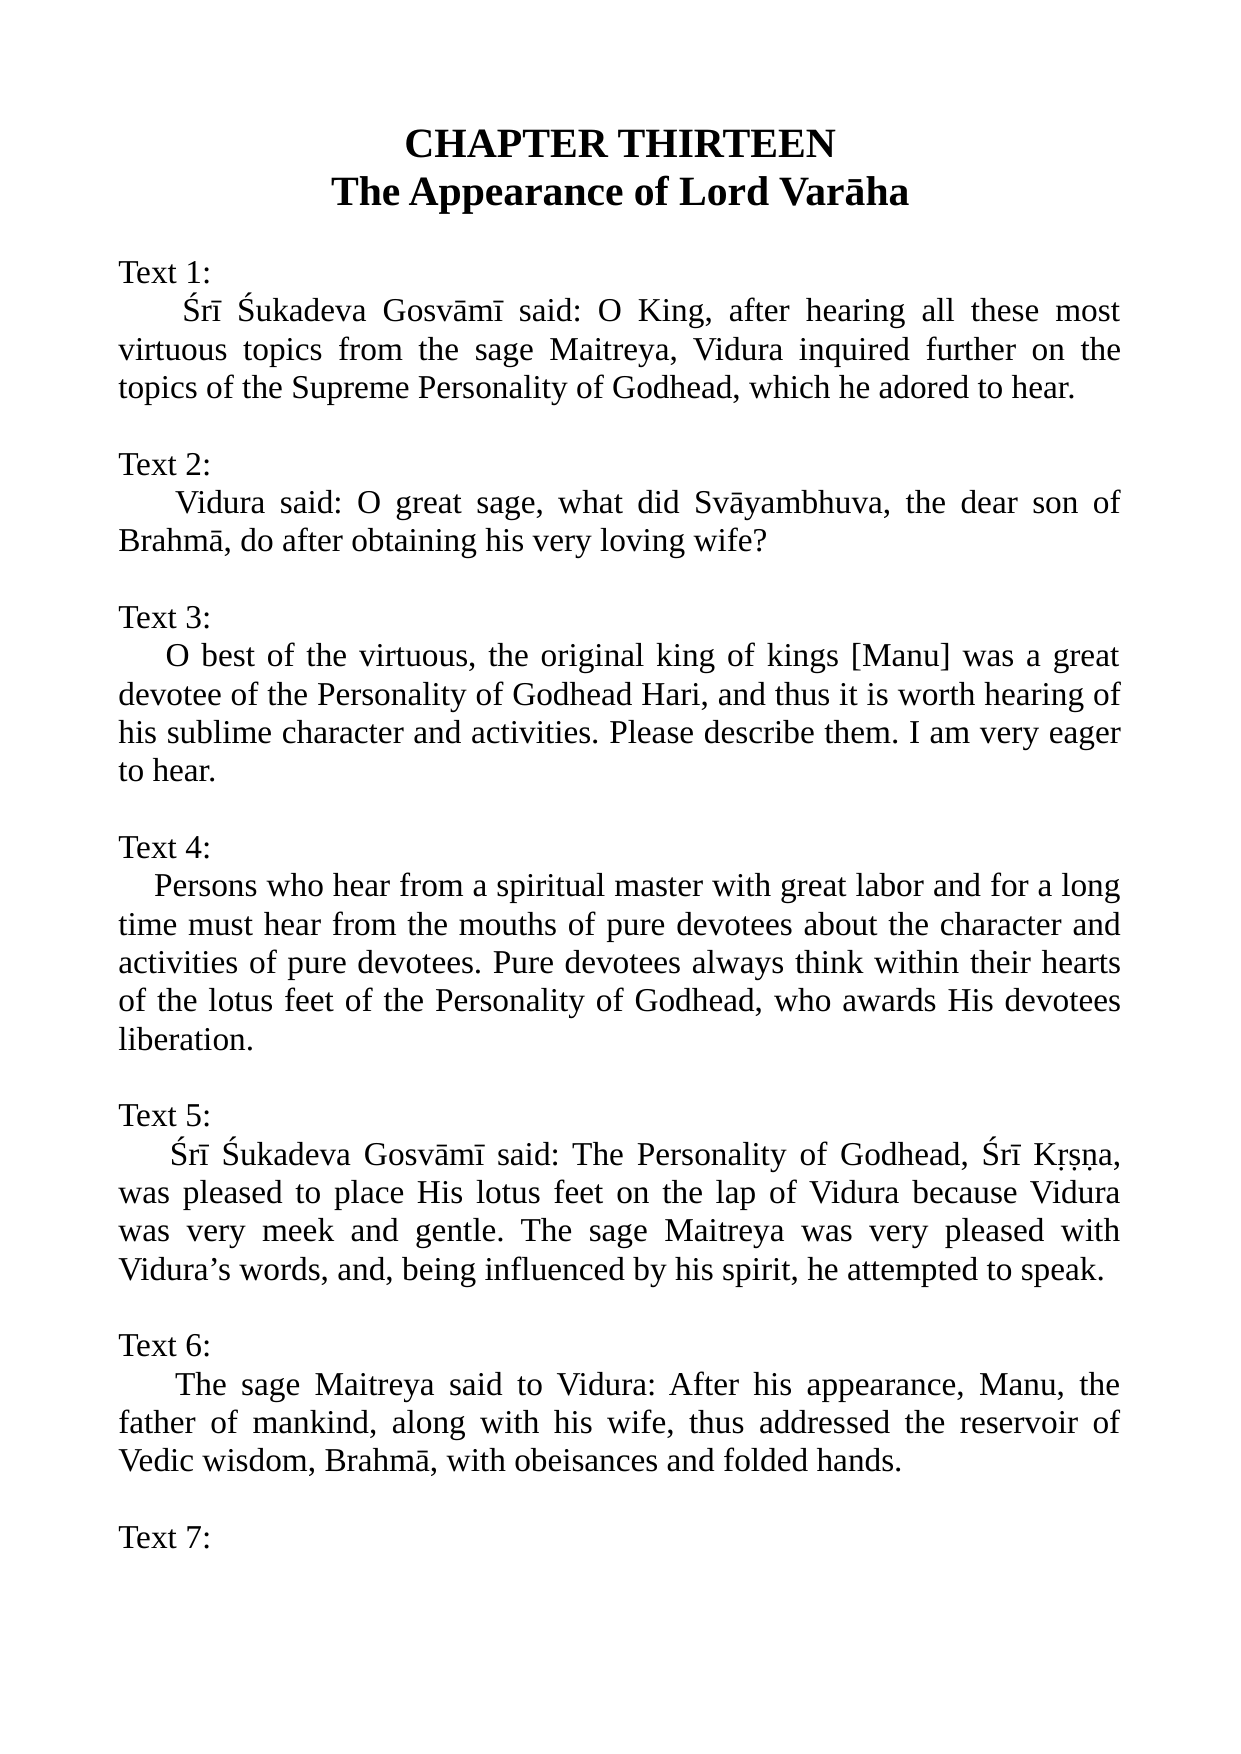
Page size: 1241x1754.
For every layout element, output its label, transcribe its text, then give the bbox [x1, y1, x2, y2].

text Text 6: [118, 1326, 1122, 1364]
text Text 4: [118, 827, 1122, 866]
text Text 5: [118, 1096, 1122, 1134]
text Text 1: [118, 252, 1122, 291]
text Vidura said: O great sage, what did Svāyambhuva, the dear son of Brahmā, do after obtaining his very loving wife? [118, 482, 1122, 559]
text Śrī Śukadeva Gosvāmī said: The Personality of Godhead, Śrī Kṛṣṇa, was pleased to place His lotus feet on the lap of Vidura because Vidura was very meek and gentle. The sage Maitreya was very pleased with Vidura’s words, and, being influenced by his spirit, he attempted to speak. [118, 1134, 1122, 1287]
text Persons who hear from a spiritual master with great labor and for a long time must hear from the mouths of pure devotees about the character and activities of pure devotees. Pure devotees always think within their hearts of the lotus feet of the Personality of Godhead, who awards His devotees liberation. [118, 866, 1122, 1057]
text Text 7: [118, 1517, 1122, 1556]
text Śrī Śukadeva Gosvāmī said: O King, after hearing all these most virtuous topics from the sage Maitreya, Vidura inquired further on the topics of the Supreme Personality of Godhead, which he adored to hear. [118, 291, 1122, 406]
text The Appearance of Lord Varāha [118, 166, 1122, 214]
text Text 2: [118, 444, 1122, 482]
text The sage Maitreya said to Vidura: After his appearance, Manu, the father of mankind, along with his wife, thus addressed the reservoir of Vedic wisdom, Brahmā, with obeisances and folded hands. [118, 1364, 1122, 1479]
text O best of the virtuous, the original king of kings [Manu] was a great devotee of the Personality of Godhead Hari, and thus it is worth hearing of his sublime character and activities. Please describe them. I am very eager to hear. [118, 636, 1122, 789]
text Text 3: [118, 597, 1122, 636]
text CHAPTER THIRTEEN [118, 118, 1122, 166]
